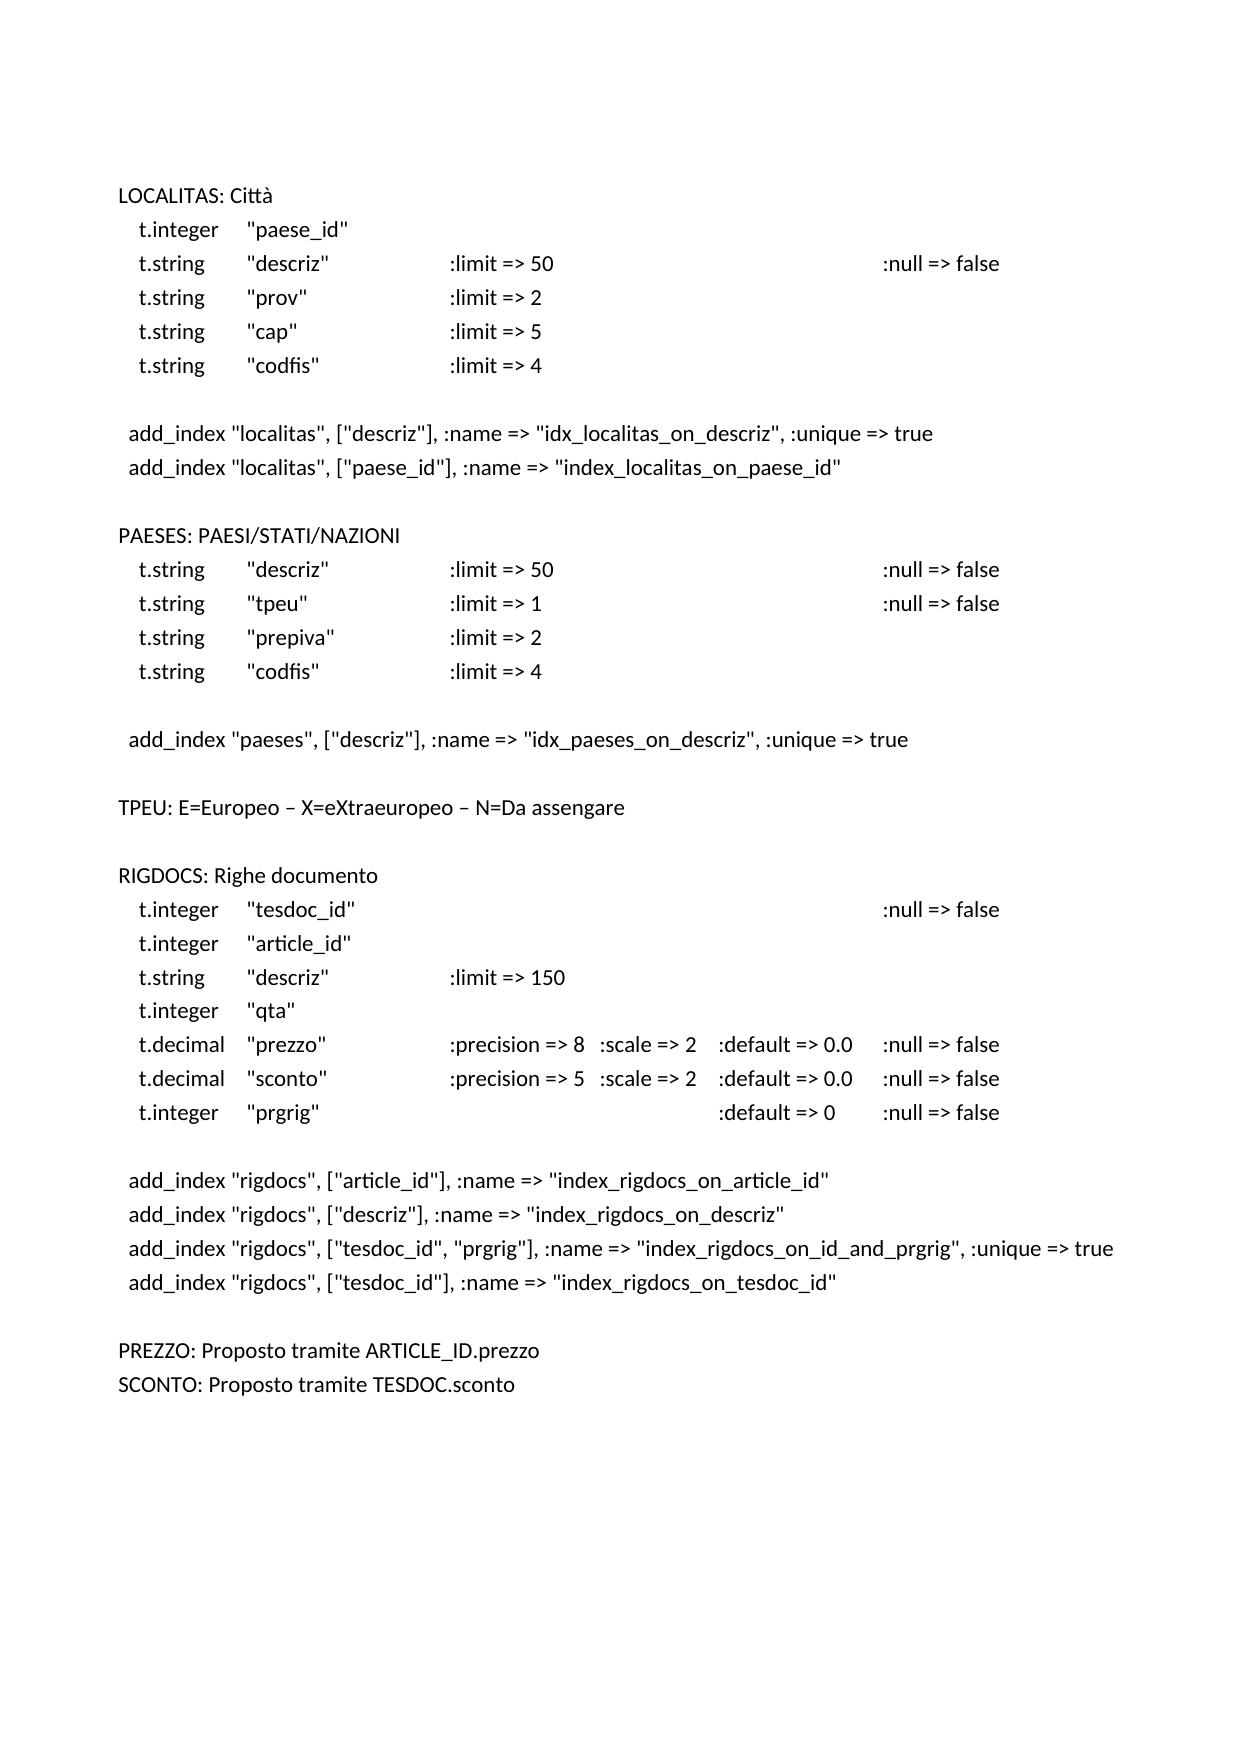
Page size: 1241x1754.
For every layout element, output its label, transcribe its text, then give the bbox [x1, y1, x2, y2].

text t.string "descriz" :limit => 150 [118, 963, 1122, 991]
text SCONTO: Proposto tramite TESDOC.sconto [118, 1370, 1122, 1398]
text t.integer "tesdoc_id" :null => false [118, 895, 1122, 923]
text t.string "descriz" :limit => 50 :null => false [118, 555, 1122, 583]
text t.string "cap" :limit => 5 [118, 317, 1122, 345]
text t.string "tpeu" :limit => 1 :null => false [118, 589, 1122, 617]
text t.string "descriz" :limit => 50 :null => false [118, 249, 1122, 277]
text t.integer "paese_id" [118, 216, 1122, 243]
text add_index "rigdocs", ["descriz"], :name => "index_rigdocs_on_descriz" [118, 1200, 1122, 1228]
text t.integer "article_id" [118, 929, 1122, 957]
text t.string "codfis" :limit => 4 [118, 351, 1122, 379]
text add_index "localitas", ["descriz"], :name => "idx_localitas_on_descriz", :unique => true [118, 419, 1122, 447]
text t.decimal "sconto" :precision => 5 :scale => 2 :default => 0.0 :null => false [118, 1064, 1122, 1092]
text t.string "prepiva" :limit => 2 [118, 623, 1122, 651]
text t.decimal "prezzo" :precision => 8 :scale => 2 :default => 0.0 :null => false [118, 1031, 1122, 1058]
text LOCALITAS: Città [118, 182, 1122, 209]
text t.string "codfis" :limit => 4 [118, 657, 1122, 685]
text PREZZO: Proposto tramite ARTICLE_ID.prezzo [118, 1336, 1122, 1364]
text t.integer "qta" [118, 997, 1122, 1024]
text RIGDOCS: Righe documento [118, 861, 1122, 889]
text add_index "rigdocs", ["tesdoc_id"], :name => "index_rigdocs_on_tesdoc_id" [118, 1268, 1122, 1296]
text add_index "paeses", ["descriz"], :name => "idx_paeses_on_descriz", :unique => true [118, 725, 1122, 753]
text TPEU: E=Europeo – X=eXtraeuropeo – N=Da assengare [118, 793, 1122, 821]
text t.string "prov" :limit => 2 [118, 283, 1122, 311]
text add_index "rigdocs", ["tesdoc_id", "prgrig"], :name => "index_rigdocs_on_id_and_prgrig", :unique => true [118, 1234, 1122, 1262]
text PAESES: PAESI/STATI/NAZIONI [118, 521, 1122, 549]
text t.integer "prgrig" :default => 0 :null => false [118, 1098, 1122, 1126]
text add_index "rigdocs", ["article_id"], :name => "index_rigdocs_on_article_id" [118, 1166, 1122, 1194]
text add_index "localitas", ["paese_id"], :name => "index_localitas_on_paese_id" [118, 453, 1122, 481]
